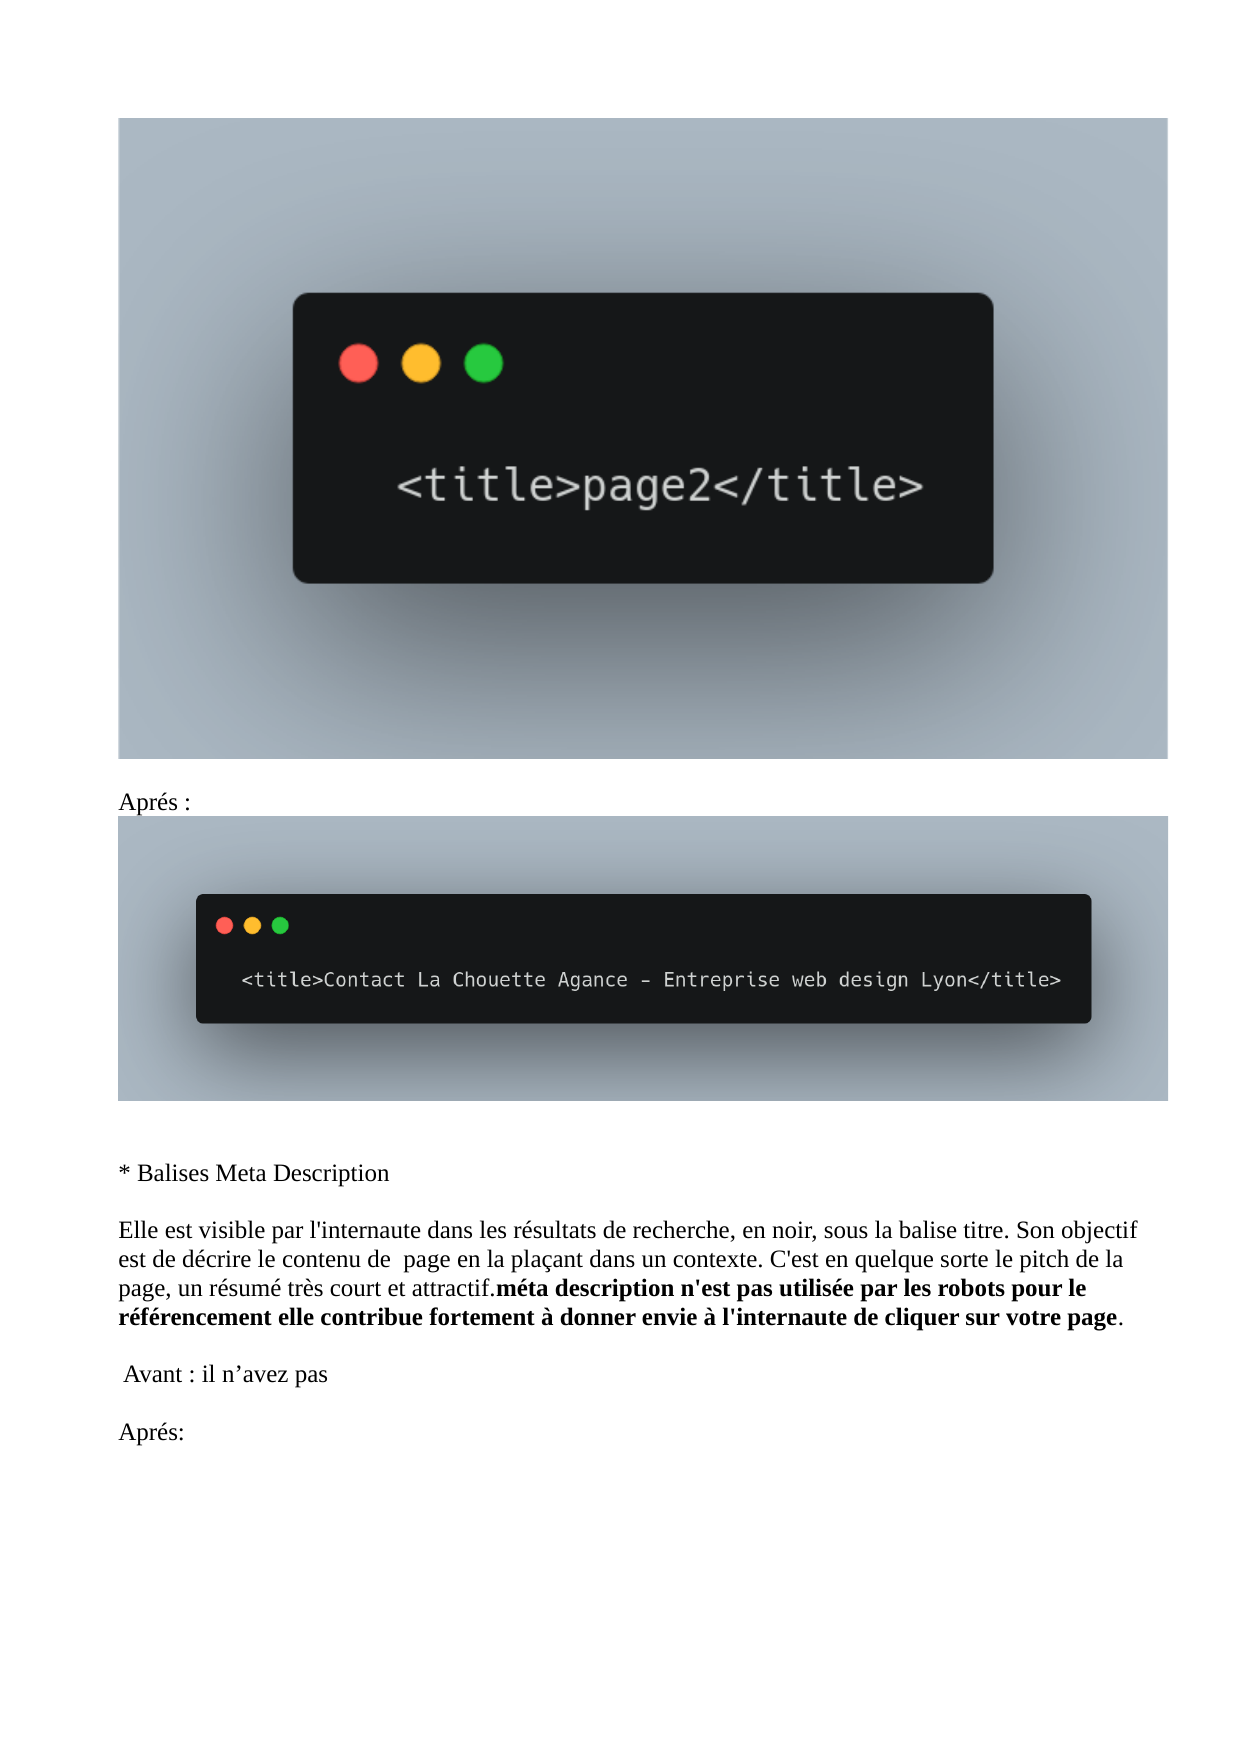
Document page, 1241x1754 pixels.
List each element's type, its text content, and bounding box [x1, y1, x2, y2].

picture [118, 118, 1169, 759]
picture [118, 816, 1169, 1101]
text Elle est visible par l'internaute dans les résultats de recherche, en noir, sous la balise titre. Son objectif est de décrire le contenu de page en la plaçant dans un contexte. C'est en quelque sorte le pitch de la page, un résumé très court et attractif.méta description n'est pas utilisée par les robots pour le référencement elle contribue fortement à donner envie à l'internaute de cliquer sur votre page. [118, 1216, 1168, 1331]
text Avant : il n’avez pas [118, 1359, 1168, 1388]
text * Balises Meta Description [118, 1158, 1168, 1187]
text Aprés : [118, 787, 1168, 816]
text Aprés: [118, 1417, 1168, 1446]
